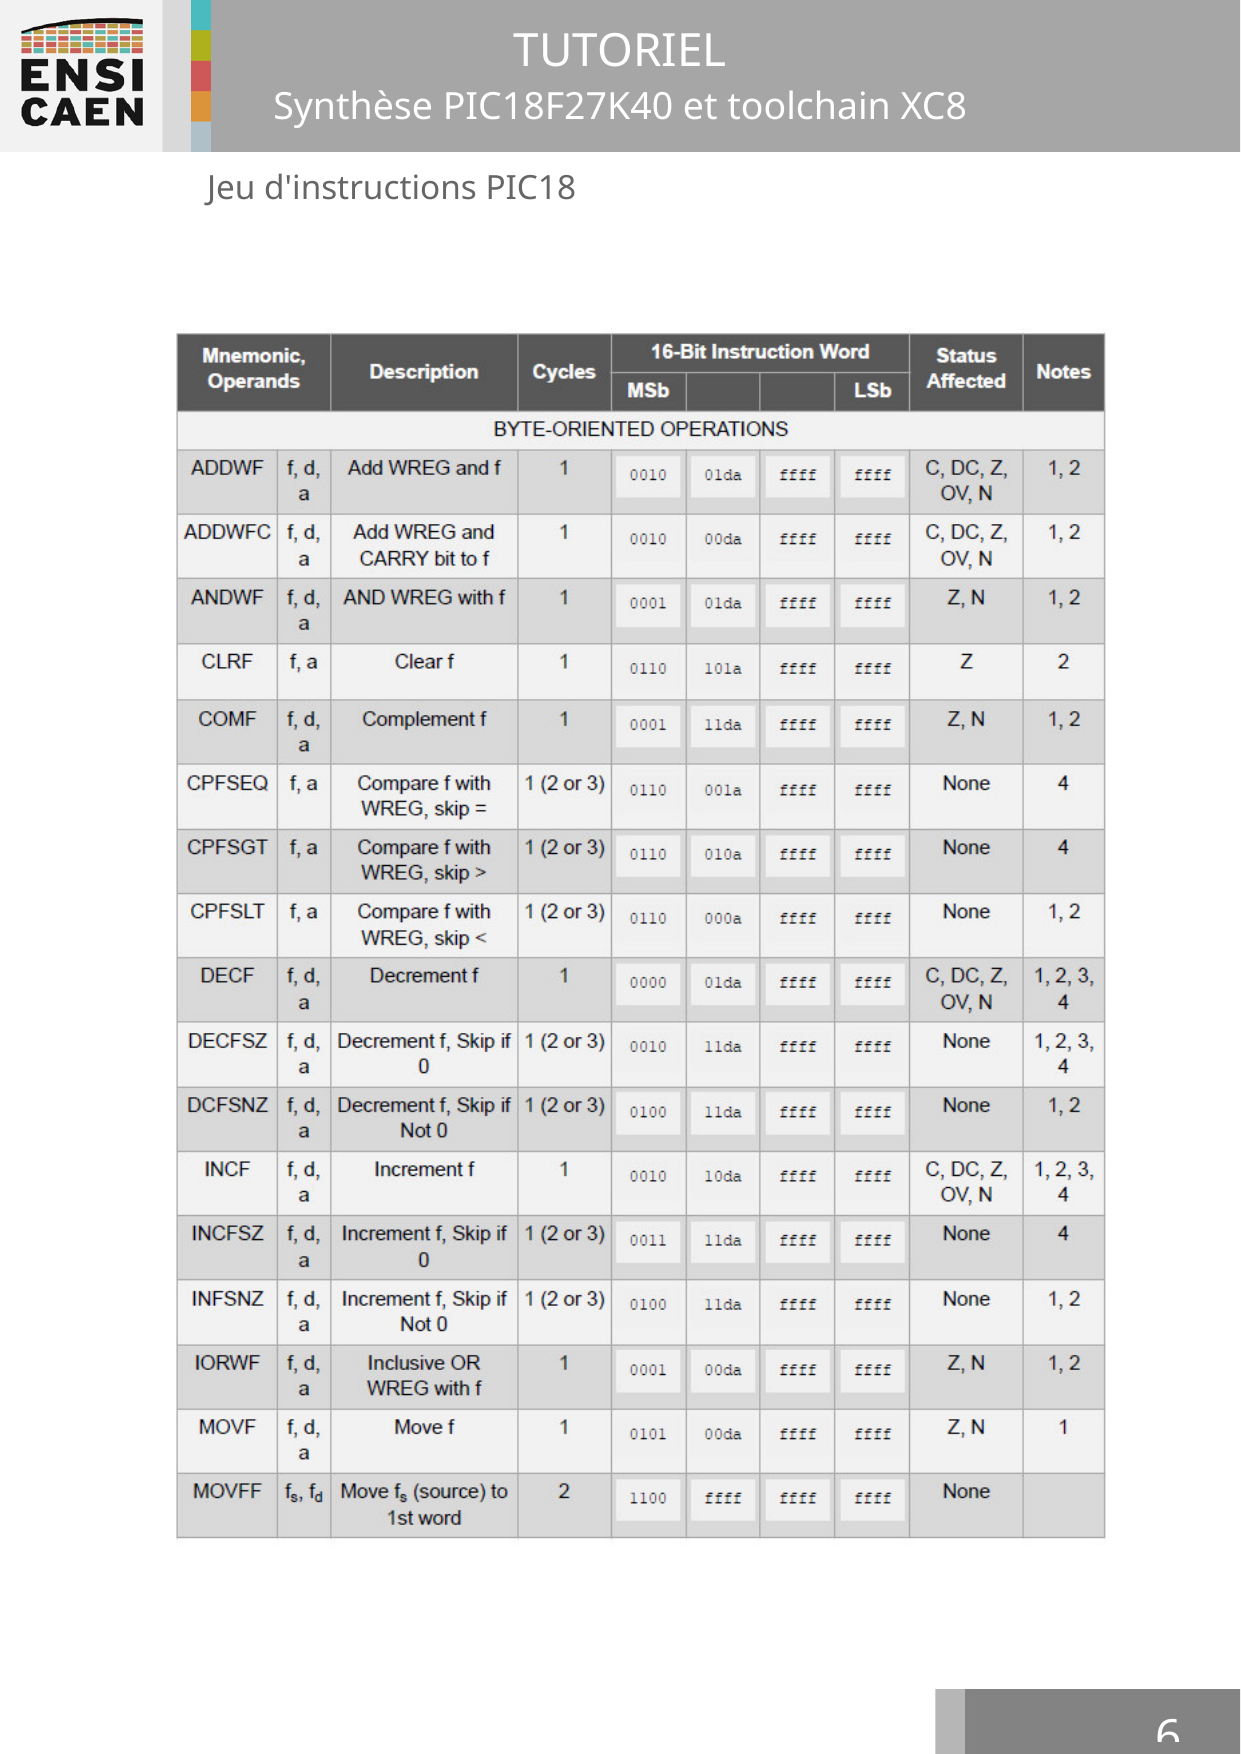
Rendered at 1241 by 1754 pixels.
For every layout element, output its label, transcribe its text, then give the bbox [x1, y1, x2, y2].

picture [0, 0, 1241, 152]
picture [935, 1689, 1241, 1754]
text Jeu d'instructions PIC18 [59, 164, 1181, 209]
picture [59, 328, 1190, 1549]
